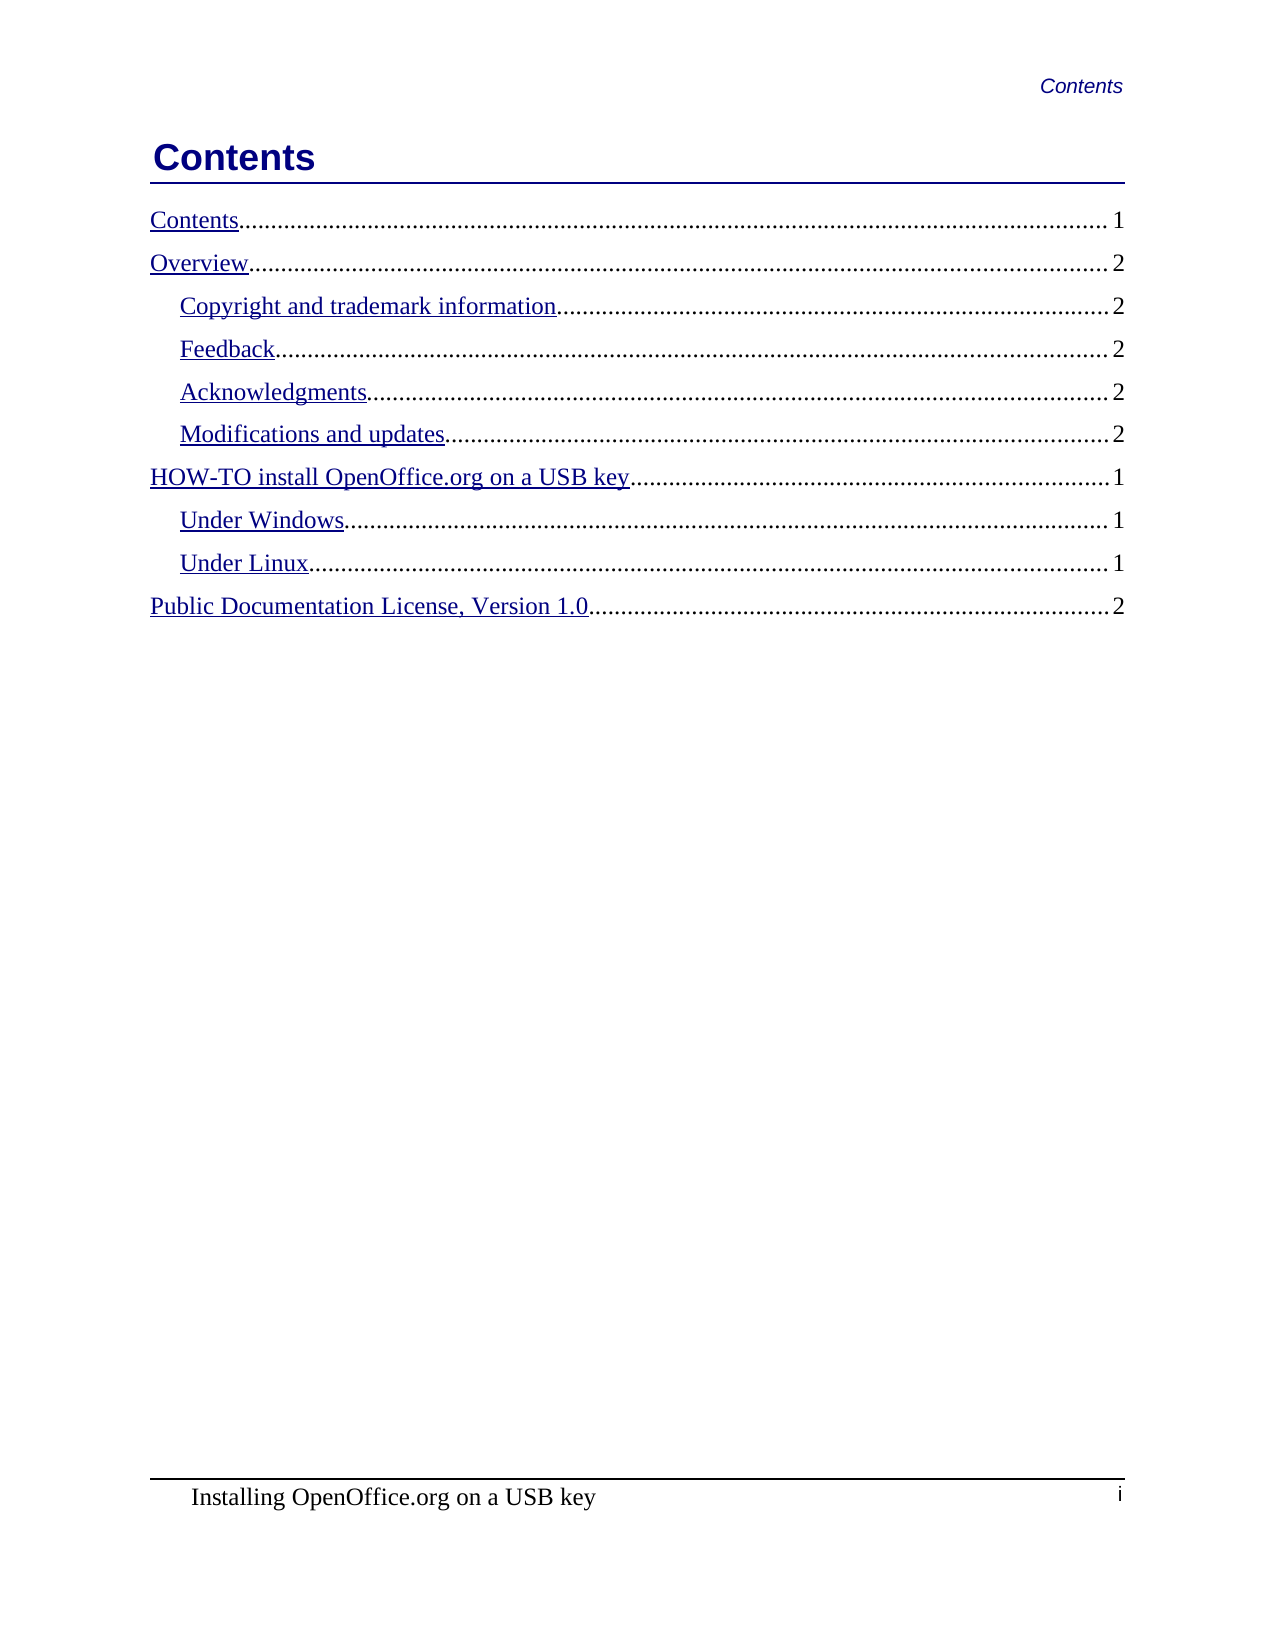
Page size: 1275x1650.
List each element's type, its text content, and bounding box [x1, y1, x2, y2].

text Acknowledgments 2 [179, 377, 1125, 406]
text HOW-TO install OpenOffice.org on a USB key 1 [150, 463, 1125, 491]
text Public Documentation License, Version 1.0 2 [150, 592, 1125, 619]
text Feedback 2 [179, 335, 1125, 363]
subtitle Contents [150, 134, 1125, 182]
text Contents 1 [150, 206, 1125, 234]
text Modifications and updates 2 [179, 420, 1125, 448]
text Under Windows 1 [179, 506, 1125, 534]
text Overview 2 [150, 249, 1125, 277]
text Under Linux 1 [179, 549, 1125, 577]
text Copyright and trademark information 2 [179, 292, 1125, 320]
